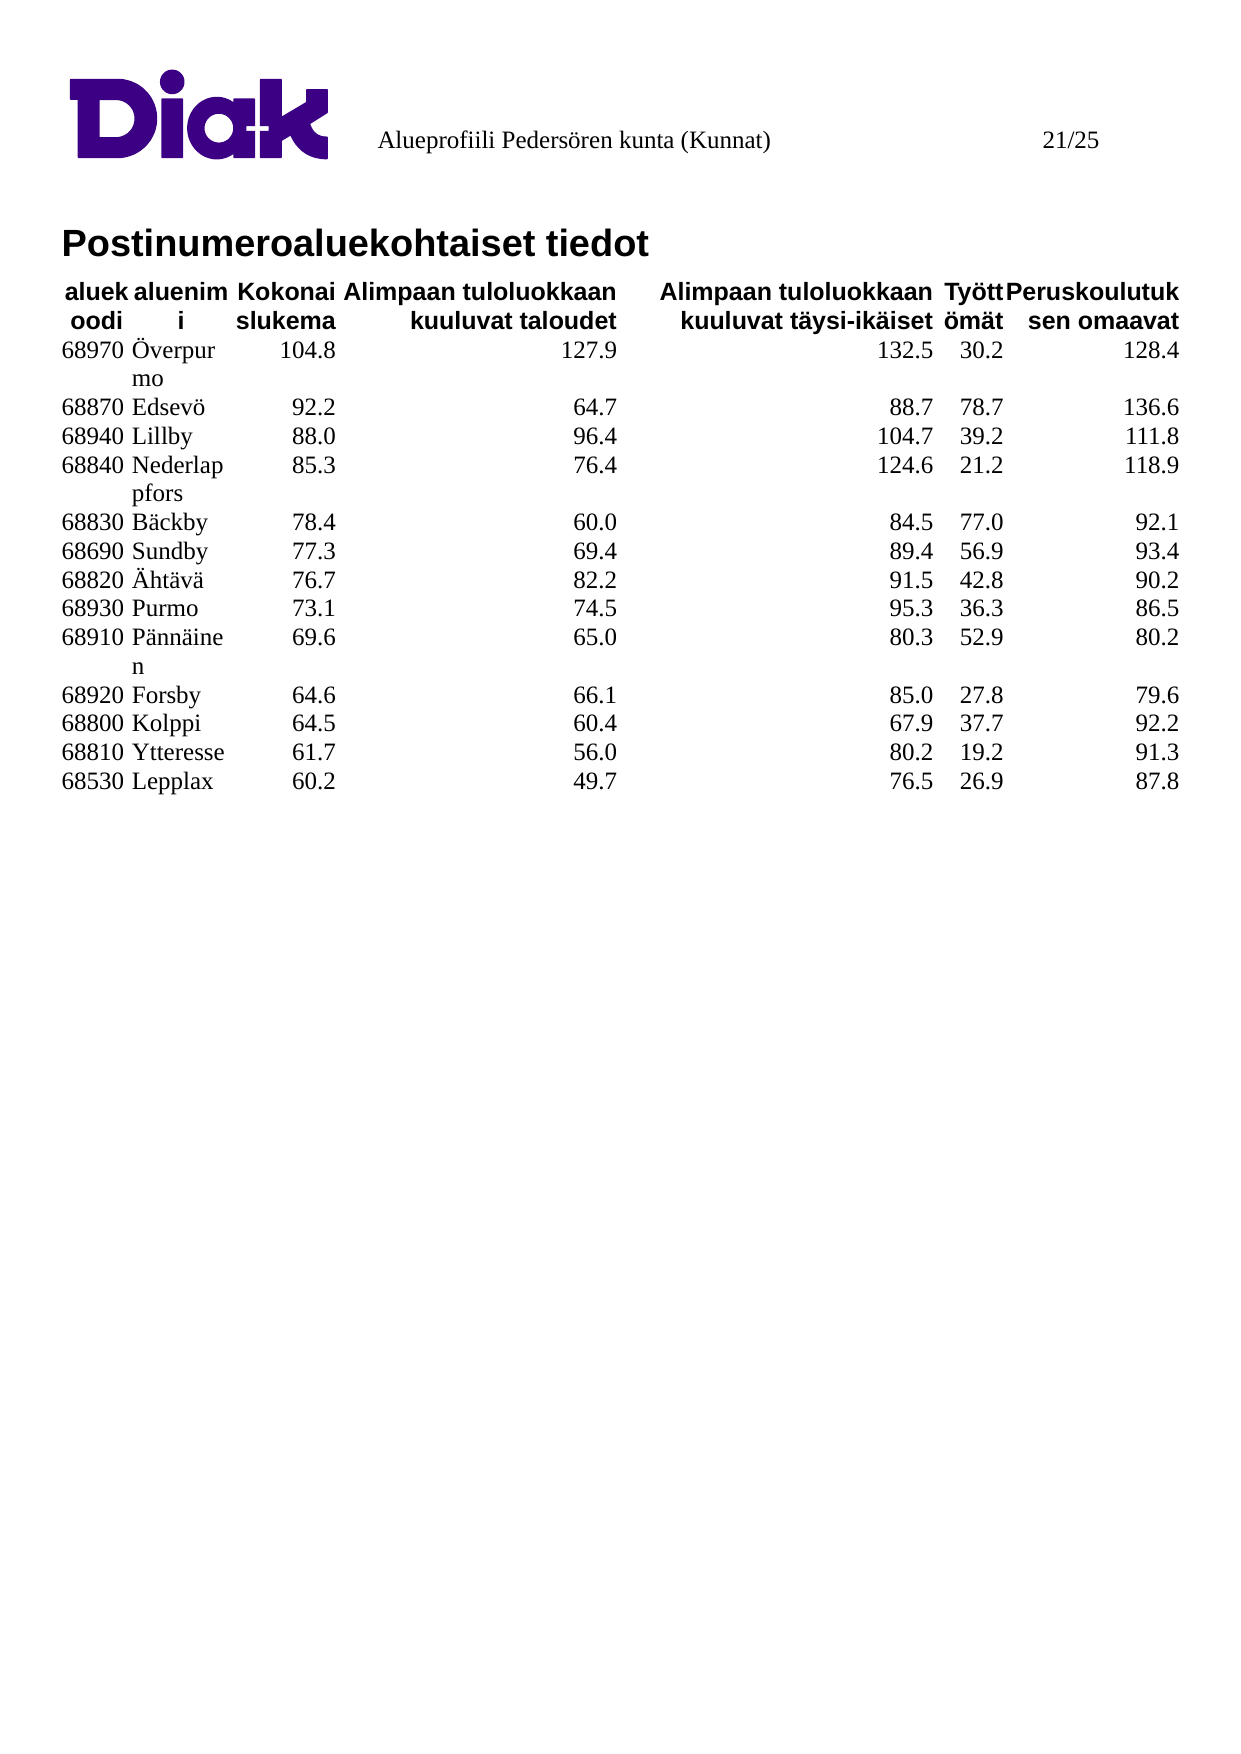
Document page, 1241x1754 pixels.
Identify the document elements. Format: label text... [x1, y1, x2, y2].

table_cell 85.3 [230, 450, 336, 507]
table_cell 68800 [61, 709, 132, 737]
table_cell 77.0 [933, 507, 1003, 536]
table_cell Edsevö [132, 392, 230, 421]
table_cell 104.8 [230, 335, 336, 392]
table_cell 89.4 [617, 536, 933, 565]
table_cell 128.4 [1003, 335, 1179, 392]
table_cell 65.0 [336, 622, 617, 680]
table_cell 60.0 [336, 507, 617, 536]
table_cell Överpurmo [132, 335, 230, 392]
table_cell 26.9 [933, 766, 1003, 795]
table_cell 60.4 [336, 709, 617, 737]
table_cell 68830 [61, 507, 132, 536]
table_cell 68940 [61, 421, 132, 450]
table_cell 93.4 [1003, 536, 1179, 565]
table_cell Ähtävä [132, 565, 230, 593]
table_cell Forsby [132, 680, 230, 708]
table_cell 64.6 [230, 680, 336, 708]
table_header Kokonaislukema [230, 277, 336, 335]
table_cell 69.4 [336, 536, 617, 565]
table_cell 76.4 [336, 450, 617, 507]
table_cell 68820 [61, 565, 132, 593]
table_cell 68690 [61, 536, 132, 565]
table_cell 80.2 [617, 737, 933, 766]
table_cell 87.8 [1003, 766, 1179, 795]
table_cell 88.0 [230, 421, 336, 450]
table_cell 67.9 [617, 709, 933, 737]
table_cell 85.0 [617, 680, 933, 708]
table_header Alimpaan tuloluokkaan kuuluvat taloudet [336, 277, 617, 335]
table_cell Lepplax [132, 766, 230, 795]
table_cell 69.6 [230, 622, 336, 680]
table_cell 64.7 [336, 392, 617, 421]
table_cell 68870 [61, 392, 132, 421]
table_cell 61.7 [230, 737, 336, 766]
table_cell 68920 [61, 680, 132, 708]
table_cell 91.3 [1003, 737, 1179, 766]
table_cell 21.2 [933, 450, 1003, 507]
table_cell 79.6 [1003, 680, 1179, 708]
table_cell 92.2 [1003, 709, 1179, 737]
table_cell 136.6 [1003, 392, 1179, 421]
table_cell 96.4 [336, 421, 617, 450]
table_cell 132.5 [617, 335, 933, 392]
table_cell 78.4 [230, 507, 336, 536]
table_cell 74.5 [336, 594, 617, 622]
table_cell 80.2 [1003, 622, 1179, 680]
table_cell 68970 [61, 335, 132, 392]
table_cell 42.8 [933, 565, 1003, 593]
table_cell 95.3 [617, 594, 933, 622]
table_header aluenimi [132, 277, 230, 335]
table_cell 76.5 [617, 766, 933, 795]
table_cell 56.9 [933, 536, 1003, 565]
table_cell 64.5 [230, 709, 336, 737]
table_cell 66.1 [336, 680, 617, 708]
table_cell 78.7 [933, 392, 1003, 421]
table_header Peruskoulutuksen omaavat [1003, 277, 1179, 335]
table_cell Bäckby [132, 507, 230, 536]
table_cell 68910 [61, 622, 132, 680]
table_cell 80.3 [617, 622, 933, 680]
table_cell 68840 [61, 450, 132, 507]
table_cell 52.9 [933, 622, 1003, 680]
table_cell 56.0 [336, 737, 617, 766]
table_cell 27.8 [933, 680, 1003, 708]
table_cell 104.7 [617, 421, 933, 450]
table_cell 76.7 [230, 565, 336, 593]
table_cell 84.5 [617, 507, 933, 536]
table_cell Pännäinen [132, 622, 230, 680]
table_cell 127.9 [336, 335, 617, 392]
table_header Työttömät [933, 277, 1003, 335]
table_cell 37.7 [933, 709, 1003, 737]
table_cell Sundby [132, 536, 230, 565]
table_cell 124.6 [617, 450, 933, 507]
table_cell Nederlappfors [132, 450, 230, 507]
table_cell 88.7 [617, 392, 933, 421]
table_cell Ytteresse [132, 737, 230, 766]
table_cell 91.5 [617, 565, 933, 593]
table_cell 68530 [61, 766, 132, 795]
table_cell 36.3 [933, 594, 1003, 622]
table_cell 39.2 [933, 421, 1003, 450]
table_cell 60.2 [230, 766, 336, 795]
subtitle Postinumeroaluekohtaiset tiedot [61, 221, 1179, 265]
table_cell Purmo [132, 594, 230, 622]
table_cell 73.1 [230, 594, 336, 622]
table_cell Lillby [132, 421, 230, 450]
table_cell 92.2 [230, 392, 336, 421]
table_cell 118.9 [1003, 450, 1179, 507]
table_cell Kolppi [132, 709, 230, 737]
table_cell 111.8 [1003, 421, 1179, 450]
table_cell 68930 [61, 594, 132, 622]
table_cell 82.2 [336, 565, 617, 593]
table_cell 90.2 [1003, 565, 1179, 593]
table_cell 30.2 [933, 335, 1003, 392]
table_header aluekoodi [61, 277, 132, 335]
table_cell 49.7 [336, 766, 617, 795]
table_cell 77.3 [230, 536, 336, 565]
table_cell 19.2 [933, 737, 1003, 766]
table_cell 86.5 [1003, 594, 1179, 622]
table_cell 92.1 [1003, 507, 1179, 536]
table_header Alimpaan tuloluokkaan kuuluvat täysi-ikäiset [617, 277, 933, 335]
table_cell 68810 [61, 737, 132, 766]
